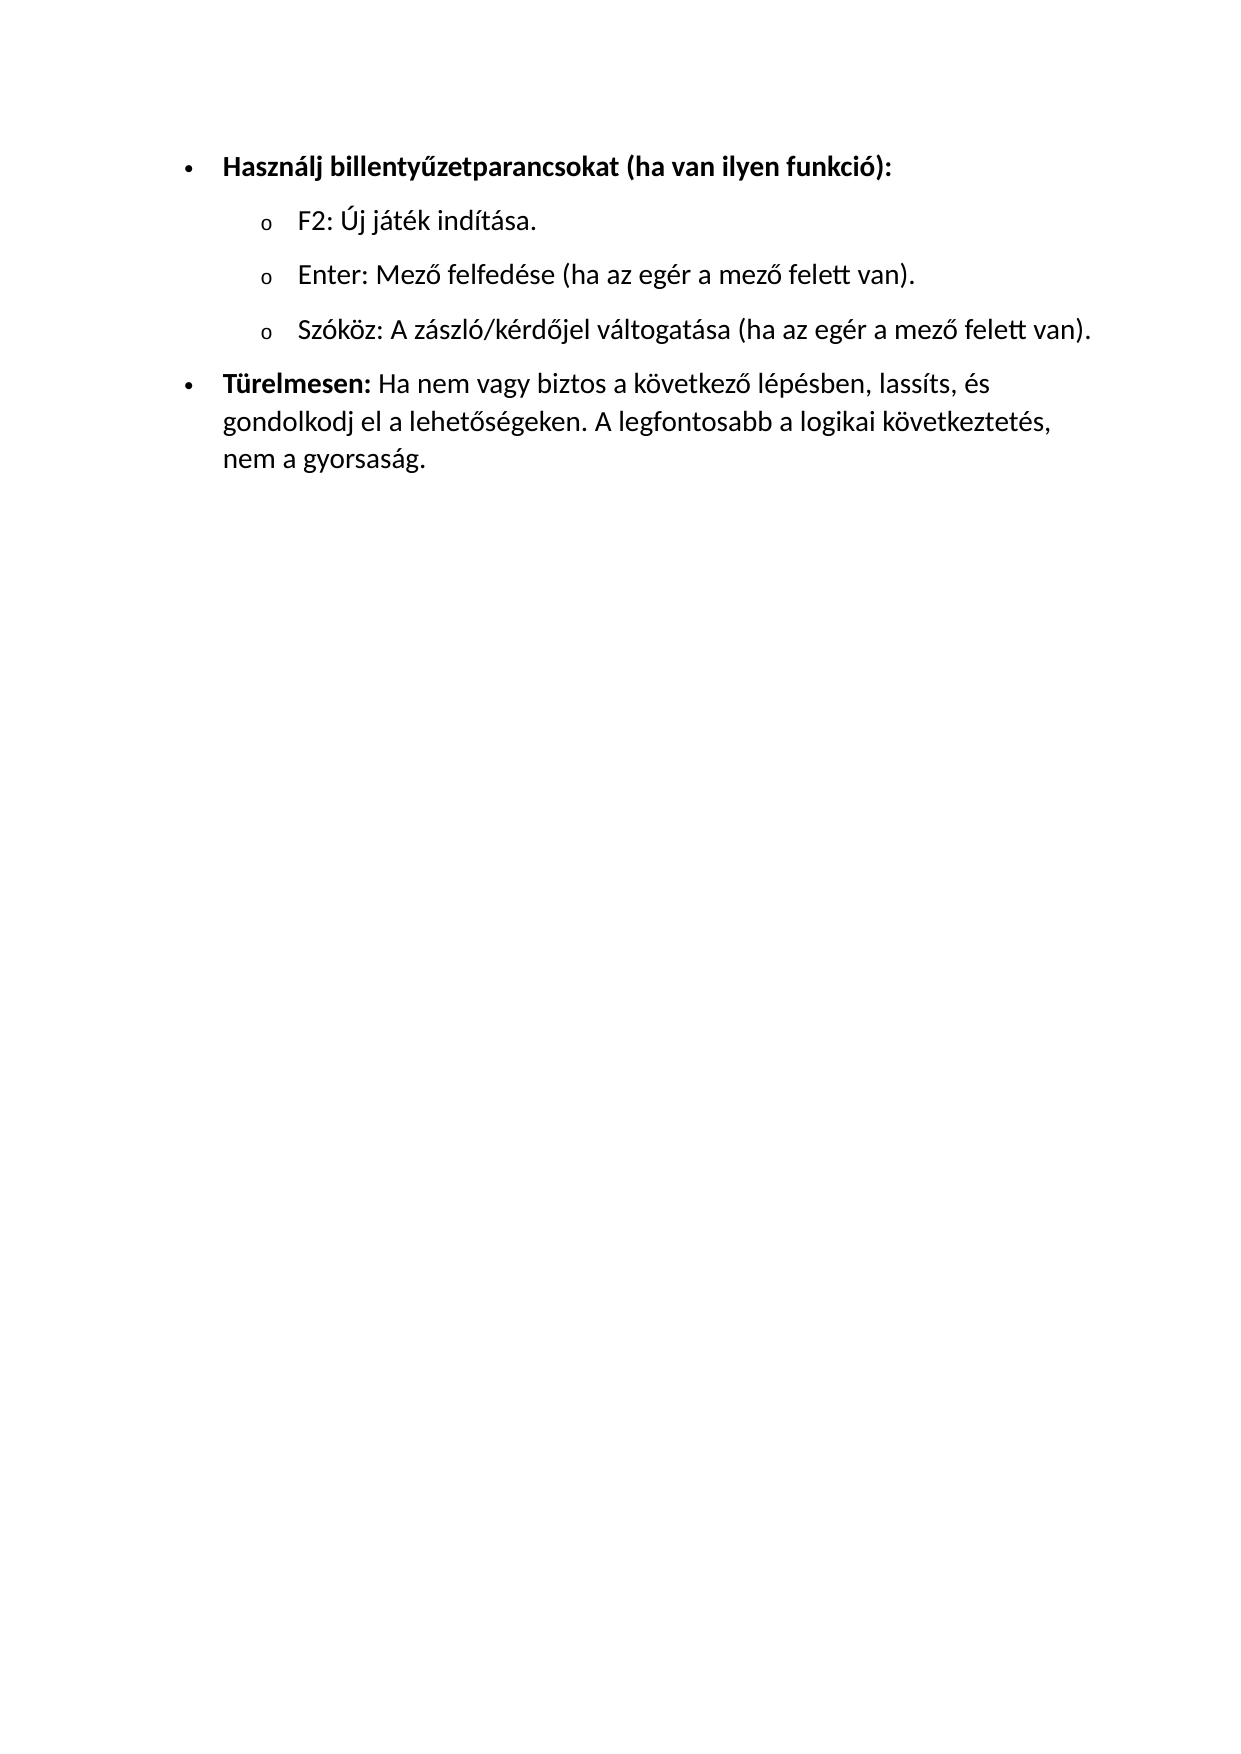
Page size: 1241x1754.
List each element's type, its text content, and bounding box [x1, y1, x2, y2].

list Türelmesen: Ha nem vagy biztos a következő lépésben, lassíts, és gondolkodj el a lehetőségeken. A legfontosabb a logikai következtetés, nem a gyorsaság. [185, 365, 1093, 476]
list Enter: Mező felfedése (ha az egér a mező felett van). [260, 256, 1093, 292]
list Szóköz: A zászló/kérdőjel váltogatása (ha az egér a mező felett van). [260, 311, 1093, 346]
list Használj billentyűzetparancsokat (ha van ilyen funkció): [185, 148, 1093, 183]
list F2: Új játék indítása. [260, 202, 1093, 238]
